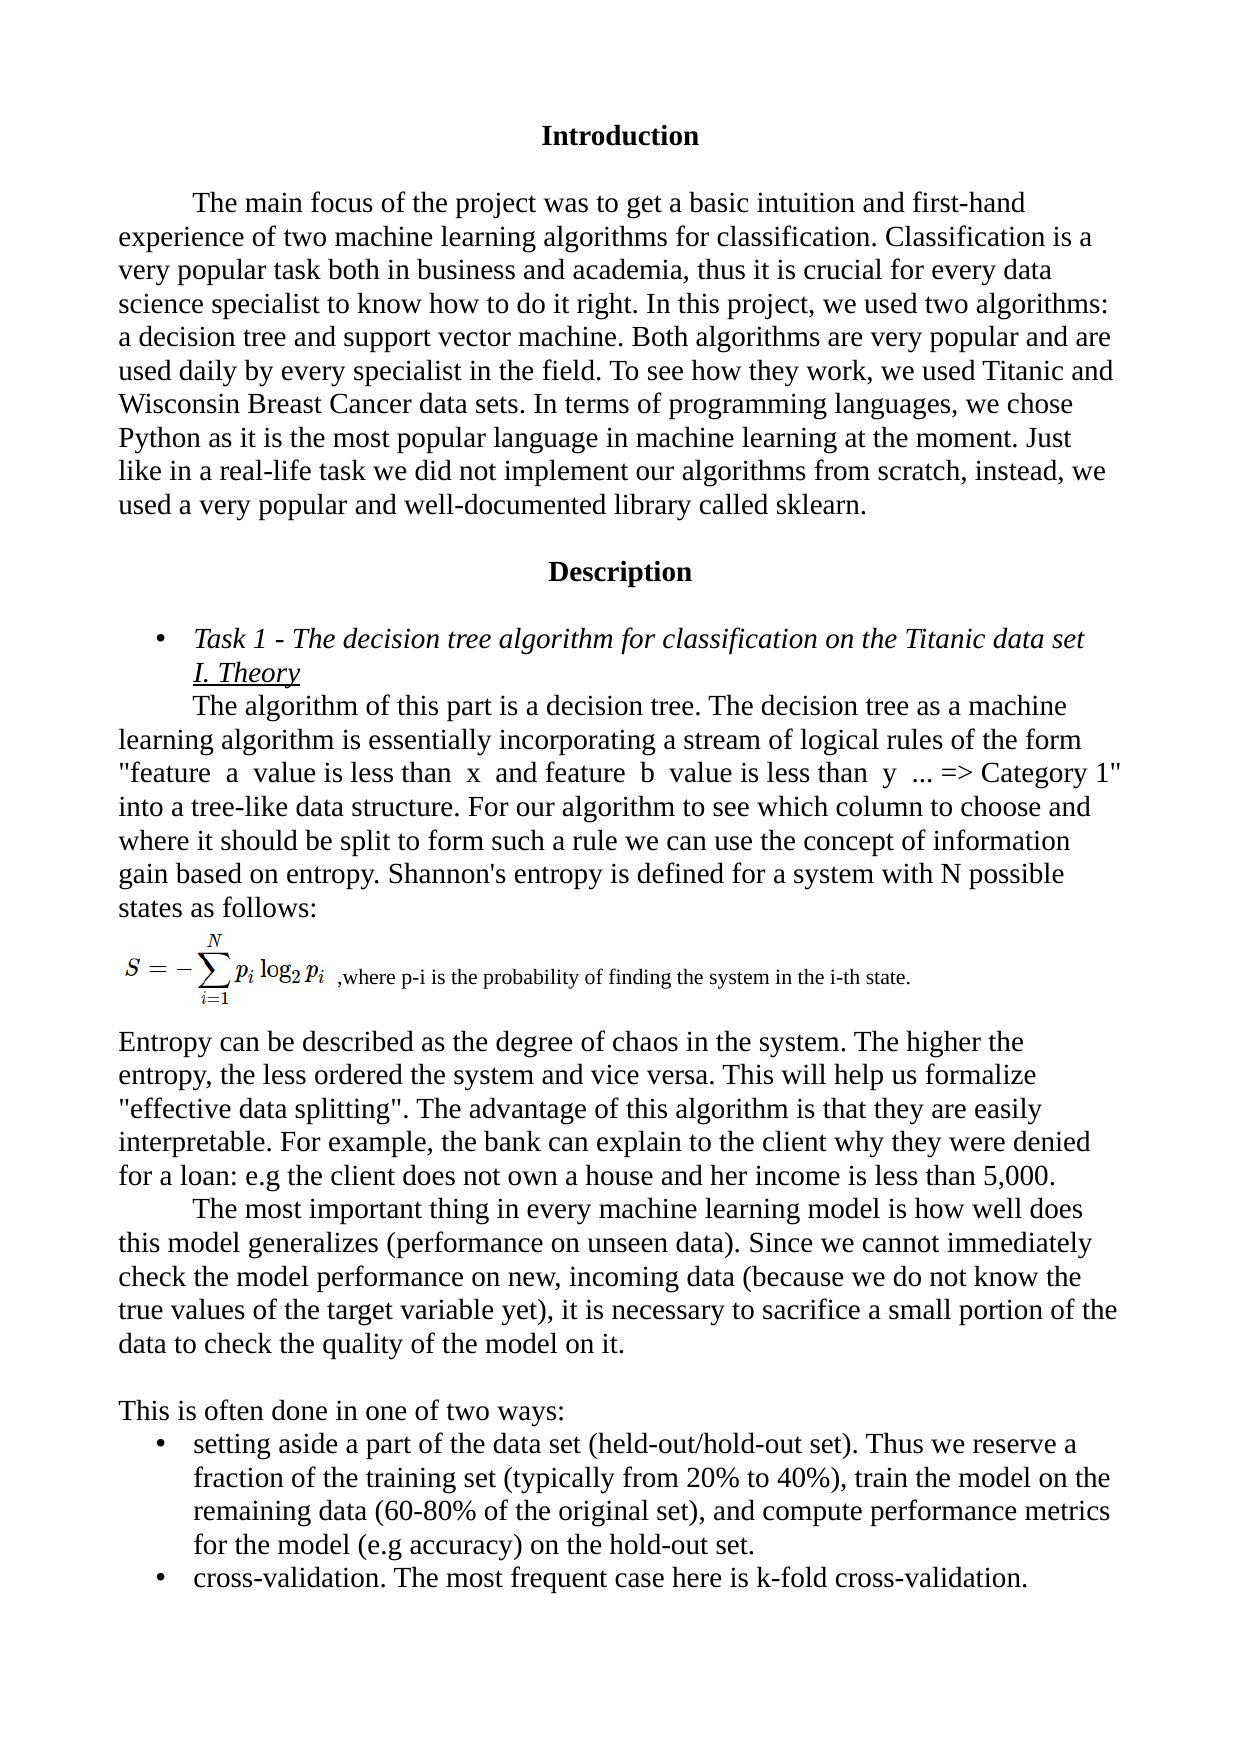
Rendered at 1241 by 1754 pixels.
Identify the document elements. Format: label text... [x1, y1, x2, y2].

text This is often done in one of two ways: [118, 1393, 1122, 1426]
text ,where p-i is the probability of finding the system in the i-th state. [327, 957, 1122, 990]
text The most important thing in every machine learning model is how well does this model generalizes (performance on unseen data). Since we cannot immediately check the model performance on new, incoming data (because we do not know the true values of the target variable yet), it is necessary to sacrifice a small portion of the data to check the quality of the model on it. [118, 1192, 1122, 1359]
list cross-validation. The most frequent case here is k-fold cross-validation. [156, 1561, 1122, 1594]
text Introduction [118, 118, 1122, 152]
list setting aside a part of the data set (held-out/hold-out set). Thus we reserve a fraction of the training set (typically from 20% to 40%), train the model on the remaining data (60-80% of the original set), and compute performance metrics for the model (e.g accuracy) on the hold-out set. [156, 1426, 1122, 1561]
list I. Theory [156, 655, 1122, 688]
picture [106, 932, 327, 1013]
text The main focus of the project was to get a basic intuition and first-hand experience of two machine learning algorithms for classification. Classification is a very popular task both in business and academia, thus it is crucial for every data science specialist to know how to do it right. In this project, we used two algorithms: a decision tree and support vector machine. Both algorithms are very popular and are used daily by every specialist in the field. To see how they work, we used Titanic and Wisconsin Breast Cancer data sets. In terms of programming languages, we chose Python as it is the most popular language in machine learning at the moment. Just like in a real-life task we did not implement our algorithms from scratch, instead, we used a very popular and well-documented library called sklearn. [118, 185, 1122, 521]
text The algorithm of this part is a decision tree. The decision tree as a machine learning algorithm is essentially incorporating a stream of logical rules of the form "feature a value is less than x and feature b value is less than y ... => Category 1" into a tree-like data structure. For our algorithm to see which column to choose and where it should be split to form such a rule we can use the concept of information gain based on entropy. Shannon's entropy is defined for a system with N possible states as follows: [118, 688, 1122, 923]
text Entropy can be described as the degree of chaos in the system. The higher the entropy, the less ordered the system and vice versa. This will help us formalize "effective data splitting". The advantage of this algorithm is that they are easily interpretable. For example, the bank can explain to the client why they were denied for a loan: e.g the client does not own a house and her income is less than 5,000. [118, 1024, 1122, 1192]
list Task 1 - The decision tree algorithm for classification on the Titanic data set [156, 621, 1122, 655]
text Description [118, 554, 1122, 588]
